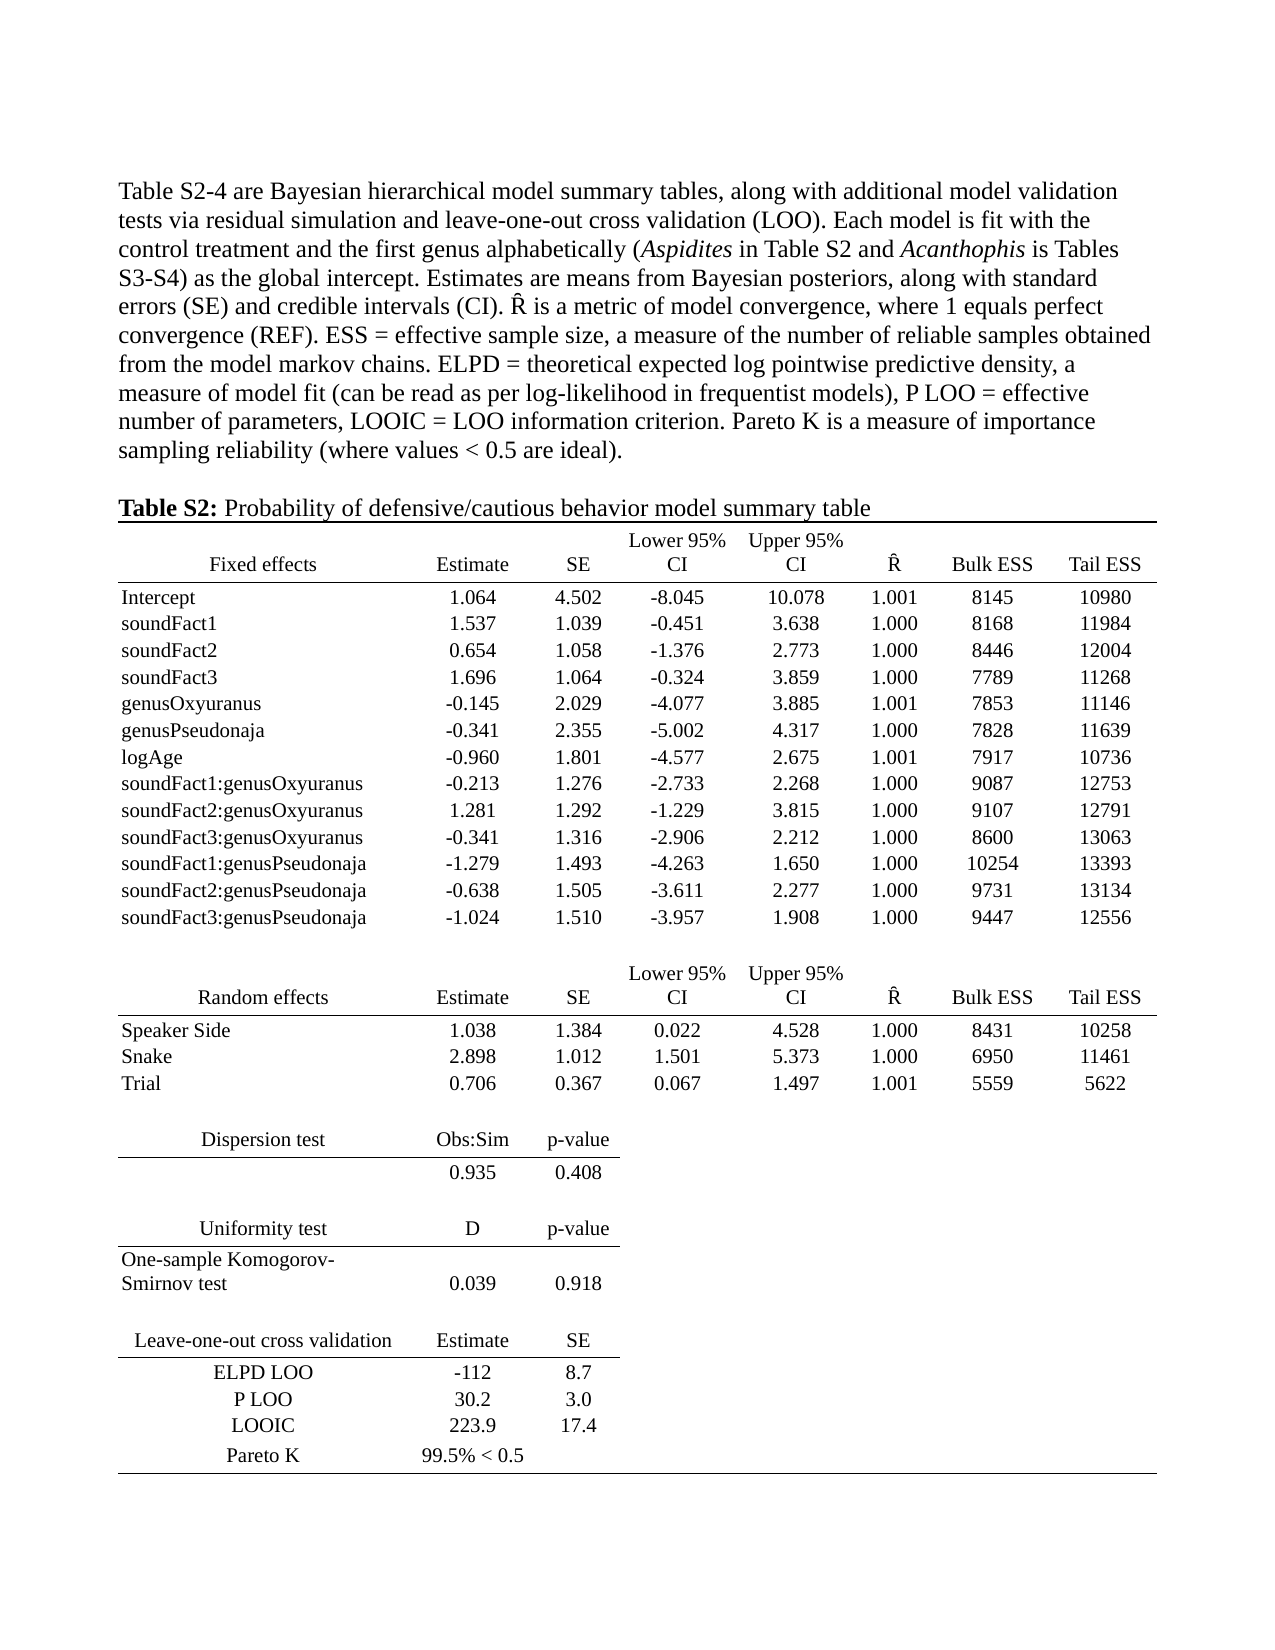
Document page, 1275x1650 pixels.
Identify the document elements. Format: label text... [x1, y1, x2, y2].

table_cell Bulk ESS [932, 955, 1053, 1015]
table_cell 6950 [932, 1042, 1053, 1068]
table_cell SE [537, 955, 619, 1015]
table_cell -3.957 [620, 902, 735, 929]
table_cell 7828 [932, 715, 1053, 742]
table_cell [932, 1157, 1053, 1184]
table_cell 10980 [1053, 583, 1157, 609]
table_cell 11984 [1053, 609, 1157, 635]
table_cell [857, 1357, 932, 1384]
table_cell [857, 1437, 932, 1473]
table_cell 30.2 [408, 1384, 537, 1411]
table_cell 4.317 [735, 715, 857, 742]
table_cell D [408, 1210, 537, 1246]
table_cell [735, 1095, 857, 1122]
table_cell [620, 1157, 735, 1184]
table_cell Speaker Side [118, 1016, 408, 1042]
table_cell 1.000 [857, 822, 932, 849]
table_cell 2.212 [735, 822, 857, 849]
table_cell 1.058 [537, 635, 619, 662]
table_cell [932, 929, 1053, 955]
table_cell 2.898 [408, 1042, 537, 1068]
table_cell 1.000 [857, 1016, 932, 1042]
table_cell soundFact2:genusPseudonaja [118, 875, 408, 902]
table_cell [857, 1184, 932, 1210]
table_cell soundFact1:genusPseudonaja [118, 849, 408, 875]
table_cell 7917 [932, 742, 1053, 769]
text Table S2-4 are Bayesian hierarchical model summary tables, along with additional model validation tests via residual simulation and leave-one-out cross validation (LOO). Each model is fit with the control treatment and the first genus alphabetically (Aspidites in Table S2 and Acanthophis is Tables S3-S4) as the global intercept. Estimates are means from Bayesian posteriors, along with standard errors (SE) and credible intervals (CI). Ȓ is a metric of model convergence, where 1 equals perfect convergence (REF). ESS = effective sample size, a measure of the number of reliable samples obtained from the model markov chains. ELPD = theoretical expected log pointwise predictive density, a measure of model fit (can be read as per log-likelihood in frequentist models), P LOO = effective number of parameters, LOOIC = LOO information criterion. Pareto K is a measure of importance sampling reliability (where values < 0.5 are ideal). [118, 176, 1157, 464]
table_cell 1.000 [857, 609, 932, 635]
table_cell -3.611 [620, 875, 735, 902]
table_cell 1.276 [537, 769, 619, 795]
table_cell [857, 1095, 932, 1122]
table_cell 1.039 [537, 609, 619, 635]
table_cell Random effects [118, 955, 408, 1015]
table_cell [1053, 1122, 1157, 1157]
table_cell 8600 [932, 822, 1053, 849]
table_cell -0.638 [408, 875, 537, 902]
table_cell -4.577 [620, 742, 735, 769]
table_cell 1.000 [857, 902, 932, 929]
table_cell p-value [537, 1210, 619, 1246]
table_cell 2.355 [537, 715, 619, 742]
table_cell 1.064 [537, 662, 619, 689]
table_cell [620, 1384, 735, 1411]
table_header Bulk ESS [932, 523, 1053, 582]
table_cell [932, 1210, 1053, 1246]
table_cell 12556 [1053, 902, 1157, 929]
table_cell 0.935 [408, 1158, 537, 1184]
table_cell [1053, 1411, 1157, 1437]
table_cell [408, 1295, 537, 1322]
table_cell [735, 1122, 857, 1157]
table_cell [1053, 1437, 1157, 1473]
table_cell 0.706 [408, 1068, 537, 1095]
table_cell 13134 [1053, 875, 1157, 902]
table_cell [857, 1122, 932, 1157]
table_cell [857, 1210, 932, 1246]
table_cell 223.9 [408, 1411, 537, 1437]
table_cell [620, 1210, 735, 1246]
table_cell [857, 1411, 932, 1437]
table_cell 7853 [932, 689, 1053, 715]
table_cell [118, 1095, 408, 1122]
table_cell 8431 [932, 1016, 1053, 1042]
table_header Lower 95% CI [620, 523, 735, 582]
table_cell soundFact1:genusOxyuranus [118, 769, 408, 795]
table_cell 10254 [932, 849, 1053, 875]
table_cell [857, 1384, 932, 1411]
table_cell One-sample Komogorov-Smirnov test [118, 1247, 408, 1295]
table_cell [118, 929, 408, 955]
table_header Upper 95% CI [735, 523, 857, 582]
table_cell [932, 1095, 1053, 1122]
table_cell -2.906 [620, 822, 735, 849]
table_cell 2.675 [735, 742, 857, 769]
table_cell [932, 1357, 1053, 1384]
table_cell 10736 [1053, 742, 1157, 769]
table_cell -1.229 [620, 795, 735, 822]
table_cell 1.038 [408, 1016, 537, 1042]
table_cell [1053, 1322, 1157, 1357]
table_cell 0.367 [537, 1068, 619, 1095]
table_cell 1.510 [537, 902, 619, 929]
table_cell 2.773 [735, 635, 857, 662]
table_cell 0.408 [537, 1158, 619, 1184]
table_cell 5559 [932, 1068, 1053, 1095]
table_cell 1.000 [857, 635, 932, 662]
table_cell -2.733 [620, 769, 735, 795]
table_cell 12004 [1053, 635, 1157, 662]
table_cell 17.4 [537, 1411, 619, 1437]
table_cell genusOxyuranus [118, 689, 408, 715]
table_cell 0.039 [408, 1247, 537, 1295]
table_cell [857, 1157, 932, 1184]
table_cell 3.638 [735, 609, 857, 635]
table_cell 1.000 [857, 715, 932, 742]
table_cell [118, 1184, 408, 1210]
table_cell 1.292 [537, 795, 619, 822]
table_cell [1053, 1095, 1157, 1122]
table_cell LOOIC [118, 1411, 408, 1437]
table_cell soundFact3:genusOxyuranus [118, 822, 408, 849]
table_cell [1053, 1295, 1157, 1322]
table_cell 8.7 [537, 1358, 619, 1384]
table_cell -4.077 [620, 689, 735, 715]
table_cell -1.279 [408, 849, 537, 875]
table_cell [735, 1411, 857, 1437]
table_cell [620, 1295, 735, 1322]
table_cell [735, 1210, 857, 1246]
table_cell -0.960 [408, 742, 537, 769]
table_cell 1.064 [408, 583, 537, 609]
table_cell 11461 [1053, 1042, 1157, 1068]
table_cell -0.341 [408, 715, 537, 742]
table_header Fixed effects [118, 523, 408, 582]
table_cell 3.0 [537, 1384, 619, 1411]
table_header SE [537, 523, 619, 582]
table_cell [620, 1357, 735, 1384]
table_cell [735, 1157, 857, 1184]
table_cell 13063 [1053, 822, 1157, 849]
table_cell [1053, 929, 1157, 955]
table_cell 10258 [1053, 1016, 1157, 1042]
table_cell -0.451 [620, 609, 735, 635]
table_cell soundFact2 [118, 635, 408, 662]
table_cell 8446 [932, 635, 1053, 662]
table_cell 1.501 [620, 1042, 735, 1068]
table_cell -8.045 [620, 583, 735, 609]
table_cell [408, 1095, 537, 1122]
table_cell 0.654 [408, 635, 537, 662]
table_cell [118, 1158, 408, 1184]
table_cell Ȓ [857, 955, 932, 1015]
table_cell [735, 1295, 857, 1322]
text Table S2: Probability of defensive/cautious behavior model summary table [118, 493, 1157, 521]
table_cell p-value [537, 1122, 619, 1157]
table_cell -5.002 [620, 715, 735, 742]
table_cell 1.000 [857, 795, 932, 822]
table_cell 12753 [1053, 769, 1157, 795]
table_cell [932, 1384, 1053, 1411]
table_cell 1.537 [408, 609, 537, 635]
table_cell ELPD LOO [118, 1358, 408, 1384]
table_cell Dispersion test [118, 1122, 408, 1157]
table_cell -112 [408, 1358, 537, 1384]
table_cell 3.815 [735, 795, 857, 822]
table_cell -0.145 [408, 689, 537, 715]
table_cell 11268 [1053, 662, 1157, 689]
table_cell 9087 [932, 769, 1053, 795]
table_cell -0.213 [408, 769, 537, 795]
table_cell 0.022 [620, 1016, 735, 1042]
table_cell [620, 1095, 735, 1122]
table_cell genusPseudonaja [118, 715, 408, 742]
table_cell 12791 [1053, 795, 1157, 822]
table_cell Upper 95% CI [735, 955, 857, 1015]
table_cell 1.801 [537, 742, 619, 769]
table_cell 2.277 [735, 875, 857, 902]
table_cell [735, 1437, 857, 1473]
table_cell 1.001 [857, 583, 932, 609]
table_cell 1.505 [537, 875, 619, 902]
table_cell soundFact3 [118, 662, 408, 689]
table_cell 0.918 [537, 1247, 619, 1295]
table_cell [537, 1437, 619, 1473]
table_cell 9731 [932, 875, 1053, 902]
table_cell [735, 1246, 857, 1295]
table_cell 1.000 [857, 662, 932, 689]
table_cell [1053, 1357, 1157, 1384]
table_cell [537, 929, 619, 955]
table_cell 11146 [1053, 689, 1157, 715]
table_cell [620, 1122, 735, 1157]
table_cell Lower 95% CI [620, 955, 735, 1015]
table_cell Obs:Sim [408, 1122, 537, 1157]
table_cell [620, 1184, 735, 1210]
table_cell 13393 [1053, 849, 1157, 875]
table_cell SE [537, 1322, 619, 1357]
table_cell -1.376 [620, 635, 735, 662]
table_cell 1.000 [857, 875, 932, 902]
table_cell [537, 1095, 619, 1122]
table_cell Estimate [408, 955, 537, 1015]
table_cell [857, 1246, 932, 1295]
table_cell [1053, 1210, 1157, 1246]
table_cell 99.5% < 0.5 [408, 1437, 537, 1473]
table_cell 5.373 [735, 1042, 857, 1068]
table_cell [857, 929, 932, 955]
table_cell [932, 1246, 1053, 1295]
table_cell [857, 1322, 932, 1357]
table_cell Uniformity test [118, 1210, 408, 1246]
table_cell [620, 1246, 735, 1295]
table_cell [735, 1357, 857, 1384]
table_cell 1.000 [857, 1042, 932, 1068]
table_cell 8145 [932, 583, 1053, 609]
table_cell 1.000 [857, 849, 932, 875]
table_cell 3.885 [735, 689, 857, 715]
table_cell 1.000 [857, 769, 932, 795]
table_cell 3.859 [735, 662, 857, 689]
table_cell -0.341 [408, 822, 537, 849]
table_cell [118, 1295, 408, 1322]
table_cell [735, 929, 857, 955]
table_cell 8168 [932, 609, 1053, 635]
table_cell [408, 929, 537, 955]
table_cell 11639 [1053, 715, 1157, 742]
table_cell [537, 1295, 619, 1322]
table_cell 9447 [932, 902, 1053, 929]
table_cell [857, 1295, 932, 1322]
table_cell 5622 [1053, 1068, 1157, 1095]
table_cell [932, 1437, 1053, 1473]
table_cell 2.029 [537, 689, 619, 715]
table_cell [932, 1122, 1053, 1157]
table_cell -1.024 [408, 902, 537, 929]
table_cell 1.001 [857, 1068, 932, 1095]
table_cell [1053, 1184, 1157, 1210]
table_cell Leave-one-out cross validation [118, 1322, 408, 1357]
table_cell Estimate [408, 1322, 537, 1357]
table_cell soundFact1 [118, 609, 408, 635]
table_cell 7789 [932, 662, 1053, 689]
table_cell [620, 1322, 735, 1357]
table_cell [1053, 1384, 1157, 1411]
table_cell [735, 1384, 857, 1411]
table_cell 1.696 [408, 662, 537, 689]
table_cell P LOO [118, 1384, 408, 1411]
table_cell -0.324 [620, 662, 735, 689]
table_header Tail ESS [1053, 523, 1157, 582]
table_cell 1.316 [537, 822, 619, 849]
table_cell 1.281 [408, 795, 537, 822]
table_cell [1053, 1157, 1157, 1184]
table_cell 1.012 [537, 1042, 619, 1068]
table_cell 1.493 [537, 849, 619, 875]
table_cell [932, 1411, 1053, 1437]
table_cell 2.268 [735, 769, 857, 795]
table_cell soundFact3:genusPseudonaja [118, 902, 408, 929]
table_cell logAge [118, 742, 408, 769]
table_cell 1.650 [735, 849, 857, 875]
table_cell [735, 1184, 857, 1210]
table_cell [932, 1322, 1053, 1357]
table_cell [932, 1184, 1053, 1210]
table_cell 1.001 [857, 742, 932, 769]
table_cell [1053, 1246, 1157, 1295]
table_cell -4.263 [620, 849, 735, 875]
table_cell 1.908 [735, 902, 857, 929]
table_cell Tail ESS [1053, 955, 1157, 1015]
table_cell [620, 929, 735, 955]
table_cell 10.078 [735, 583, 857, 609]
table_cell 9107 [932, 795, 1053, 822]
table_header Estimate [408, 523, 537, 582]
table_cell [620, 1437, 735, 1473]
table_cell 4.502 [537, 583, 619, 609]
table_cell [735, 1322, 857, 1357]
table_cell Trial [118, 1068, 408, 1095]
table_cell [537, 1184, 619, 1210]
table_cell Pareto K [118, 1437, 408, 1473]
table_cell 1.384 [537, 1016, 619, 1042]
table_cell soundFact2:genusOxyuranus [118, 795, 408, 822]
table_cell 1.497 [735, 1068, 857, 1095]
table_cell 0.067 [620, 1068, 735, 1095]
table_cell [408, 1184, 537, 1210]
table_cell 1.001 [857, 689, 932, 715]
table_cell [932, 1295, 1053, 1322]
table_cell 4.528 [735, 1016, 857, 1042]
table_cell Intercept [118, 583, 408, 609]
table_cell Snake [118, 1042, 408, 1068]
table_header Ȓ [857, 523, 932, 582]
table_cell [620, 1411, 735, 1437]
